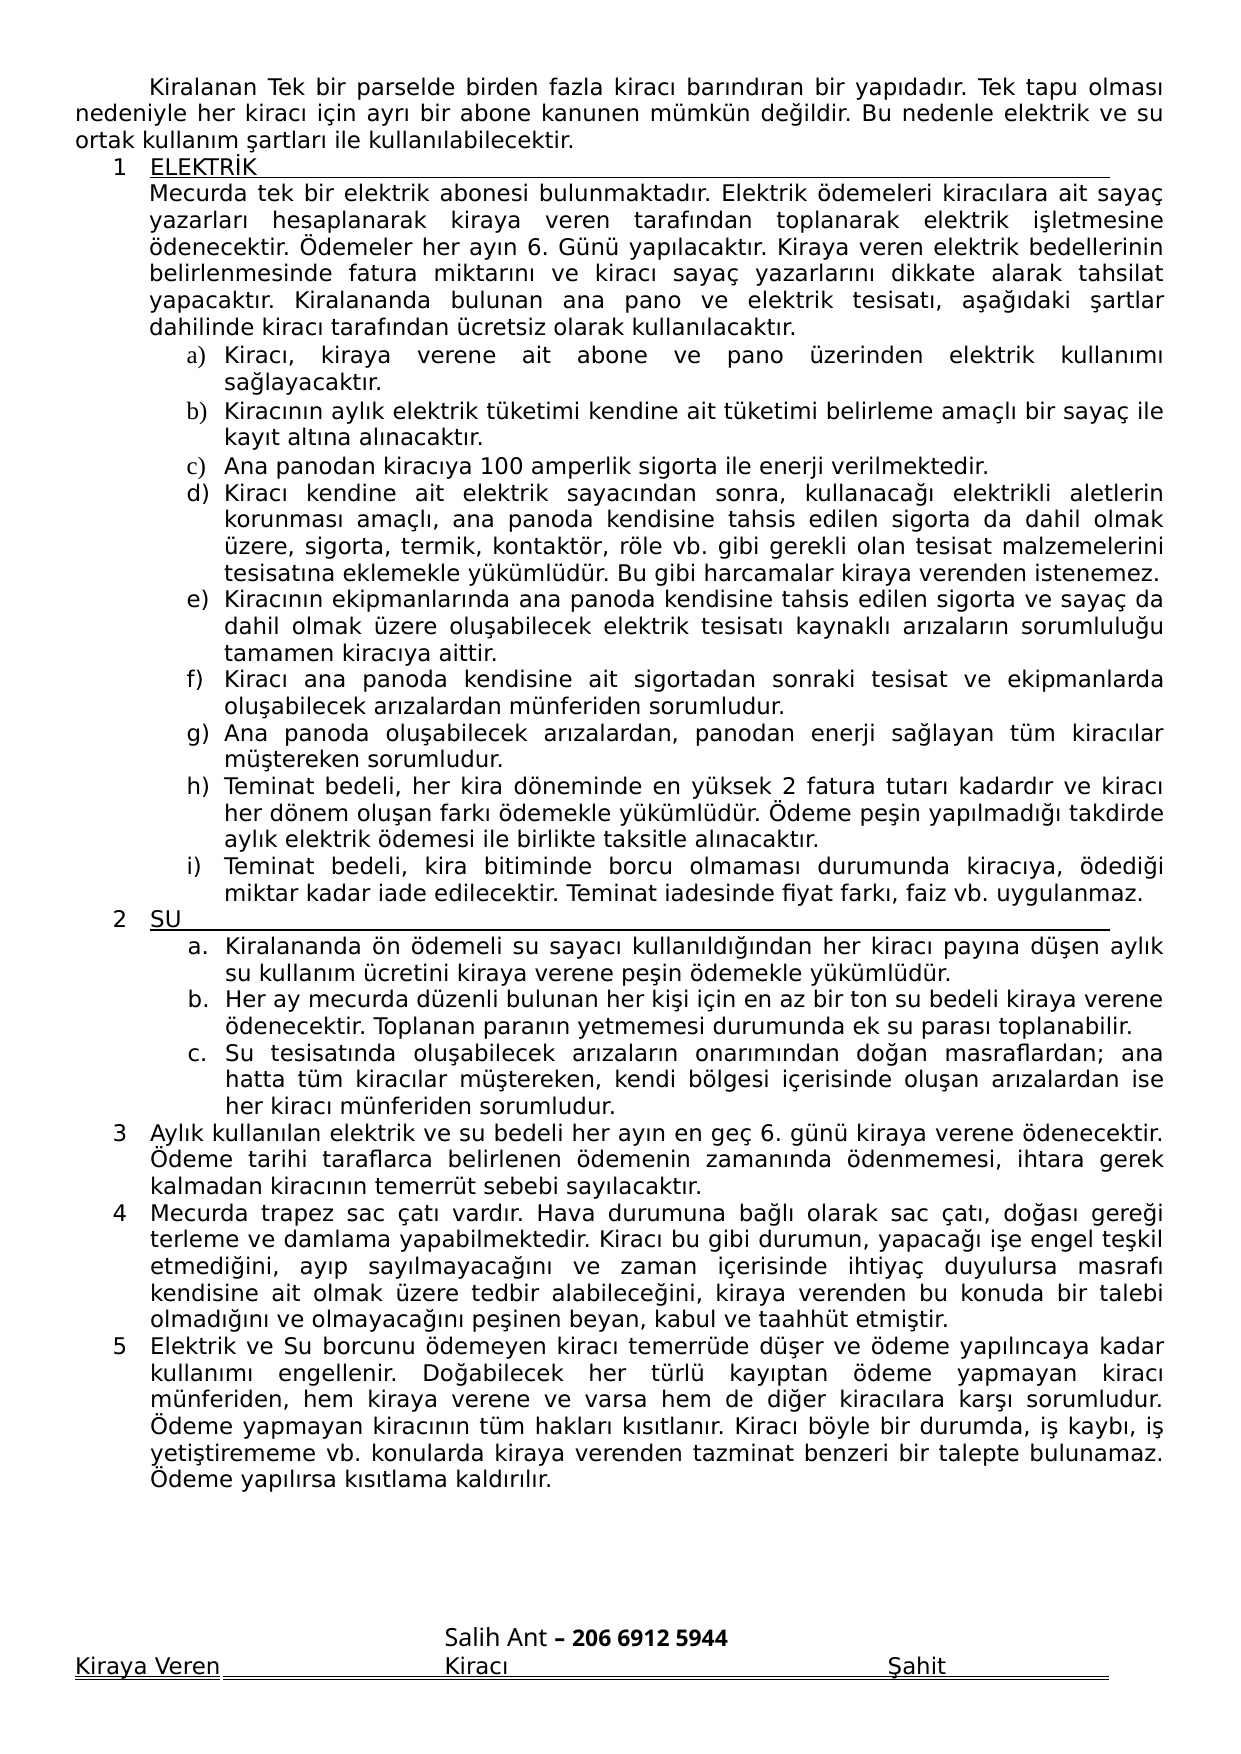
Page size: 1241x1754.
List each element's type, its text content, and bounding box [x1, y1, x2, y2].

list Ana panoda oluşabilecek arızalardan, panodan enerji sağlayan tüm kiracılar müştereken sorumludur. [186, 720, 1165, 773]
list Elektrik ve Su borcunu ödemeyen kiracı temerrüde düşer ve ödeme yapılıncaya kadar kullanımı engellenir. Doğabilecek her türlü kayıptan ödeme yapmayan kiracı münferiden, hem kiraya verene ve varsa hem de diğer kiracılara karşı sorumludur. Ödeme yapmayan kiracının tüm hakları kısıtlanır. Kiracı böyle bir durumda, iş kaybı, iş yetiştirememe vb. konularda kiraya verenden tazminat benzeri bir talepte bulunamaz. Ödeme yapılırsa kısıtlama kaldırılır. [112, 1333, 1165, 1493]
list Teminat bedeli, her kira döneminde en yüksek 2 fatura tutarı kadardır ve kiracı her dönem oluşan farkı ödemekle yükümlüdür. Ödeme peşin yapılmadığı takdirde aylık elektrik ödemesi ile birlikte taksitle alınacaktır. [186, 773, 1165, 853]
list Kiracı kendine ait elektrik sayacından sonra, kullanacağı elektrikli aletlerin korunması amaçlı, ana panoda kendisine tahsis edilen sigorta da dahil olmak üzere, sigorta, termik, kontaktör, röle vb. gibi gerekli olan tesisat malzemelerini tesisatına eklemekle yükümlüdür. Bu gibi harcamalar kiraya verenden istenemez. [186, 480, 1165, 587]
list Mecurda trapez sac çatı vardır. Hava durumuna bağlı olarak sac çatı, doğası gereği terleme ve damlama yapabilmektedir. Kiracı bu gibi durumun, yapacağı işe engel teşkil etmediğini, ayıp sayılmayacağını ve zaman içerisinde ihtiyaç duyulursa masrafı kendisine ait olmak üzere tedbir alabileceğini, kiraya verenden bu konuda bir talebi olmadığını ve olmayacağını peşinen beyan, kabul ve taahhüt etmiştir. [112, 1200, 1165, 1333]
list Kiracının aylık elektrik tüketimi kendine ait tüketimi belirleme amaçlı bir sayaç ile kayıt altına alınacaktır. [186, 396, 1165, 451]
text Kiralanan Tek bir parselde birden fazla kiracı barındıran bir yapıdadır. Tek tapu olması nedeniyle her kiracı için ayrı bir abone kanunen mümkün değildir. Bu nedenle elektrik ve su ortak kullanım şartları ile kullanılabilecektir. [75, 74, 1165, 154]
list Su tesisatında oluşabilecek arızaların onarımından doğan masraflardan; ana hatta tüm kiracılar müştereken, kendi bölgesi içerisinde oluşan arızalardan ise her kiracı münferiden sorumludur. [187, 1040, 1165, 1120]
list ELEKTRİK [112, 154, 1165, 180]
list Kiracı, kiraya verene ait abone ve pano üzerinden elektrik kullanımı sağlayacaktır. [186, 340, 1165, 396]
text Mecurda tek bir elektrik abonesi bulunmaktadır. Elektrik ödemeleri kiracılara ait sayaç yazarları hesaplanarak kiraya veren tarafından toplanarak elektrik işletmesine ödenecektir. Ödemeler her ayın 6. Günü yapılacaktır. Kiraya veren elektrik bedellerinin belirlenmesinde fatura miktarını ve kiracı sayaç yazarlarını dikkate alarak tahsilat yapacaktır. Kiralananda bulunan ana pano ve elektrik tesisatı, aşağıdaki şartlar dahilinde kiracı tarafından ücretsiz olarak kullanılacaktır. [149, 180, 1165, 340]
list Aylık kullanılan elektrik ve su bedeli her ayın en geç 6. günü kiraya verene ödenecektir. Ödeme tarihi taraflarca belirlenen ödemenin zamanında ödenmemesi, ihtara gerek kalmadan kiracının temerrüt sebebi sayılacaktır. [112, 1120, 1165, 1200]
list Kiracının ekipmanlarında ana panoda kendisine tahsis edilen sigorta ve sayaç da dahil olmak üzere oluşabilecek elektrik tesisatı kaynaklı arızaların sorumluluğu tamamen kiracıya aittir. [186, 587, 1165, 667]
list Teminat bedeli, kira bitiminde borcu olmaması durumunda kiracıya, ödediği miktar kadar iade edilecektir. Teminat iadesinde fiyat farkı, faiz vb. uygulanmaz. [186, 853, 1165, 907]
list Her ay mecurda düzenli bulunan her kişi için en az bir ton su bedeli kiraya verene ödenecektir. Toplanan paranın yetmemesi durumunda ek su parası toplanabilir. [187, 987, 1165, 1040]
list Kiralananda ön ödemeli su sayacı kullanıldığından her kiracı payına düşen aylık su kullanım ücretini kiraya verene peşin ödemekle yükümlüdür. [187, 933, 1165, 987]
list SU [112, 907, 1165, 933]
list Kiracı ana panoda kendisine ait sigortadan sonraki tesisat ve ekipmanlarda oluşabilecek arızalardan münferiden sorumludur. [186, 667, 1165, 720]
list Ana panodan kiracıya 100 amperlik sigorta ile enerji verilmektedir. [186, 451, 1165, 480]
